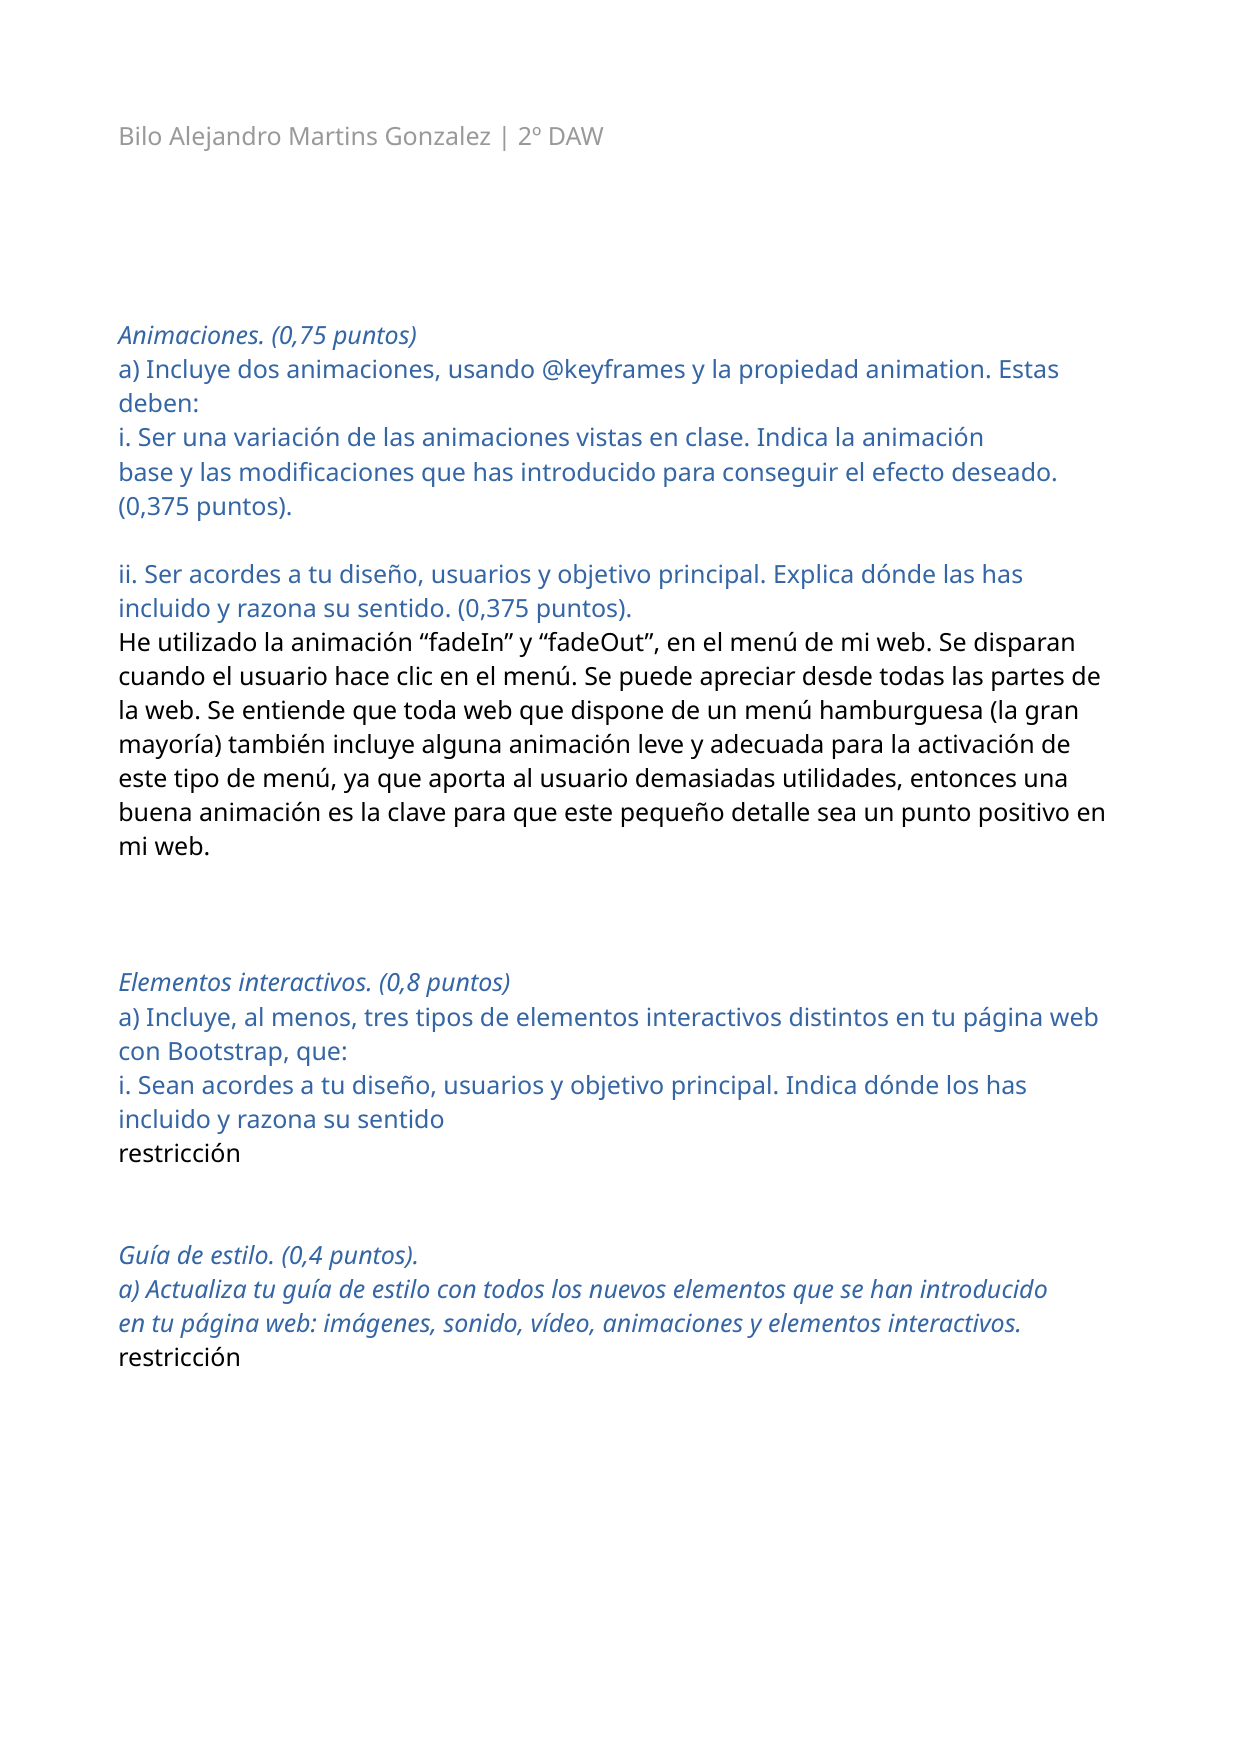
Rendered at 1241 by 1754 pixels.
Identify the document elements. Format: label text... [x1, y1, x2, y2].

text a) Incluye, al menos, tres tipos de elementos interactivos distintos en tu página web [118, 999, 1122, 1033]
text i. Ser una variación de las animaciones vistas en clase. Indica la animación [118, 420, 1122, 454]
text (0,375 puntos). [118, 488, 1122, 522]
text a) Actualiza tu guía de estilo con todos los nuevos elementos que se han introducido [118, 1272, 1122, 1306]
text Animaciones. (0,75 puntos) [118, 318, 1122, 352]
text base y las modificaciones que has introducido para conseguir el efecto deseado. [118, 454, 1122, 488]
text Elementos interactivos. (0,8 puntos) [118, 965, 1122, 999]
text en tu página web: imágenes, sonido, vídeo, animaciones y elementos interactivos. [118, 1306, 1122, 1340]
text con Bootstrap, que: [118, 1033, 1122, 1067]
text restricción [118, 1340, 1122, 1374]
text incluido y razona su sentido [118, 1101, 1122, 1135]
text ii. Ser acordes a tu diseño, usuarios y objetivo principal. Explica dónde las has [118, 556, 1122, 590]
text deben: [118, 386, 1122, 420]
text i. Sean acordes a tu diseño, usuarios y objetivo principal. Indica dónde los has [118, 1067, 1122, 1101]
text He utilizado la animación “fadeIn” y “fadeOut”, en el menú de mi web. Se disparan cuando el usuario hace clic en el menú. Se puede apreciar desde todas las partes de la web. Se entiende que toda web que dispone de un menú hamburguesa (la gran mayoría) también incluye alguna animación leve y adecuada para la activación de este tipo de menú, ya que aporta al usuario demasiadas utilidades, entonces una buena animación es la clave para que este pequeño detalle sea un punto positivo en mi web. [118, 624, 1122, 863]
text a) Incluye dos animaciones, usando @keyframes y la propiedad animation. Estas [118, 352, 1122, 386]
text restricción [118, 1135, 1122, 1169]
text incluido y razona su sentido. (0,375 puntos). [118, 590, 1122, 624]
text Guía de estilo. (0,4 puntos). [118, 1238, 1122, 1272]
